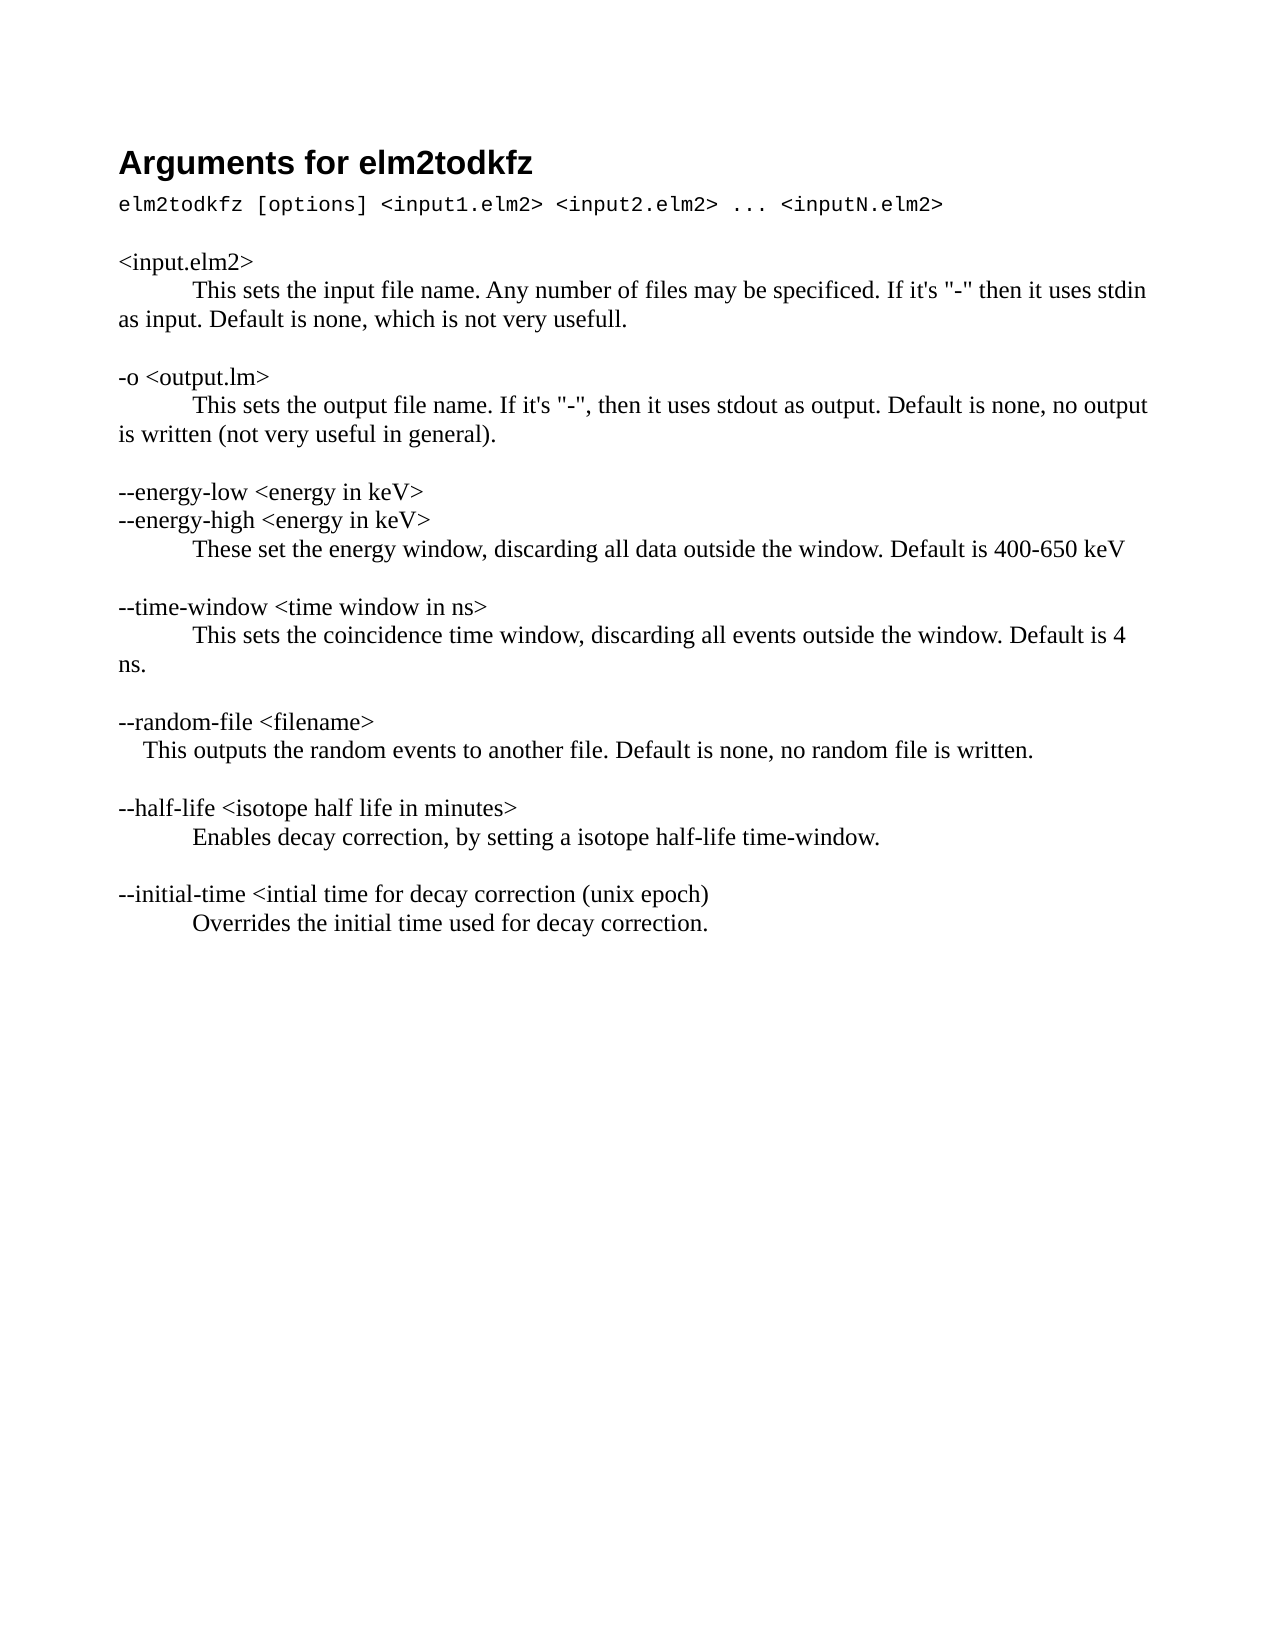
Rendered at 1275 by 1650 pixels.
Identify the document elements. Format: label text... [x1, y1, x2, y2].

text --half-life <isotope half life in minutes> [118, 793, 1157, 822]
text This outputs the random events to another file. Default is none, no random file is written. [118, 735, 1157, 764]
text --initial-time <intial time for decay correction (unix epoch) [118, 879, 1157, 908]
text Overrides the initial time used for decay correction. [118, 908, 1157, 937]
text These set the energy window, discarding all data outside the window. Default is 400-650 keV [118, 534, 1157, 563]
text Enables decay correction, by setting a isotope half-life time-window. [118, 822, 1157, 850]
text This sets the input file name. Any number of files may be specificed. If it's "-" then it uses stdin as input. Default is none, which is not very usefull. [118, 275, 1157, 333]
subtitle Arguments for elm2todkfz [118, 143, 1157, 182]
text --random-file <filename> [118, 707, 1157, 735]
text -o <output.lm> [118, 362, 1157, 390]
text elm2todkfz [options] <input1.elm2> <input2.elm2> ... <inputN.elm2> [118, 194, 1157, 218]
text --time-window <time window in ns> [118, 592, 1157, 620]
text <input.elm2> [118, 247, 1157, 275]
text This sets the coincidence time window, discarding all events outside the window. Default is 4 ns. [118, 620, 1157, 678]
text --energy-high <energy in keV> [118, 505, 1157, 534]
text This sets the output file name. If it's "-", then it uses stdout as output. Default is none, no output is written (not very useful in general). [118, 390, 1157, 448]
text --energy-low <energy in keV> [118, 477, 1157, 505]
